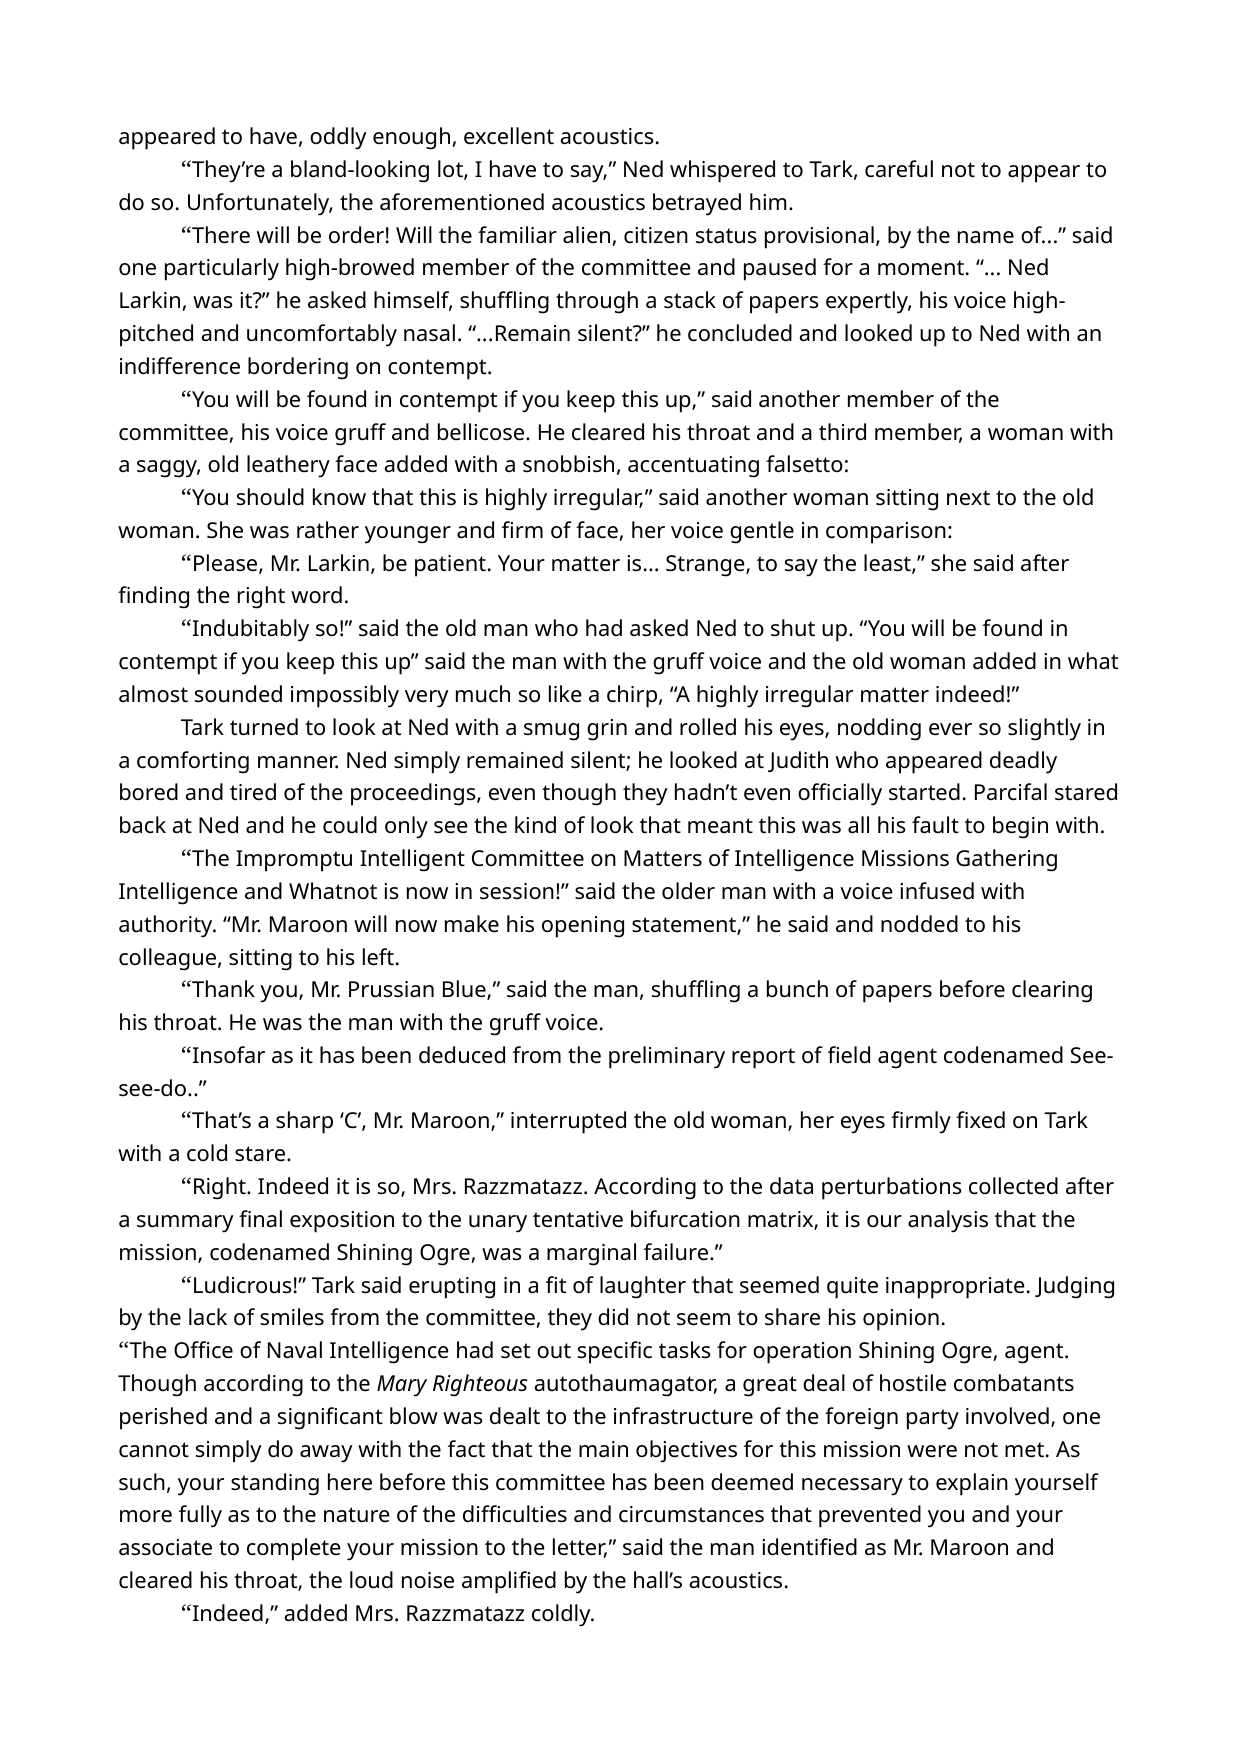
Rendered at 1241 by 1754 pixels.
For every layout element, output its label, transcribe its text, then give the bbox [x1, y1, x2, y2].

text appeared to have, oddly enough, excellent acoustics. [118, 118, 1122, 151]
text “The Impromptu Intelligent Committee on Matters of Intelligence Missions Gathering Intelligence and Whatnot is now in session!” said the older man with a voice infused with authority. “Mr. Maroon will now make his opening statement,” he said and nodded to his colleague, sitting to his left. [118, 840, 1122, 971]
text “They’re a bland-looking lot, I have to say,” Ned whispered to Tark, careful not to appear to do so. Unfortunately, the aforementioned acoustics betrayed him. [118, 151, 1122, 217]
text “You will be found in contempt if you keep this up,” said another member of the committee, his voice gruff and bellicose. He cleared his throat and a third member, a woman with a saggy, old leathery face added with a snobbish, accentuating falsetto: [118, 381, 1122, 479]
text “Thank you, Mr. Prussian Blue,” said the man, shuffling a bunch of papers before clearing his throat. He was the man with the gruff voice. [118, 971, 1122, 1037]
text “Right. Indeed it is so, Mrs. Razzmatazz. According to the data perturbations collected after a summary final exposition to the unary tentative bifurcation matrix, it is our analysis that the mission, codenamed Shining Ogre, was a marginal failure.” [118, 1168, 1122, 1267]
text “Please, Mr. Larkin, be patient. Your matter is... Strange, to say the least,” she said after finding the right word. [118, 545, 1122, 610]
text “There will be order! Will the familiar alien, citizen status provisional, by the name of...” said one particularly high-browed member of the committee and paused for a moment. “... Ned Larkin, was it?” he asked himself, shuffling through a stack of papers expertly, his voice high-pitched and uncomfortably nasal. “...Remain silent?” he concluded and looked up to Ned with an indifference bordering on contempt. [118, 217, 1122, 381]
text “The Office of Naval Intelligence had set out specific tasks for operation Shining Ogre, agent. Though according to the Mary Righteous autothaumagator, a great deal of hostile combatants perished and a significant blow was dealt to the infrastructure of the foreign party involved, one cannot simply do away with the fact that the main objectives for this mission were not met. As such, your standing here before this committee has been deemed necessary to explain yourself more fully as to the nature of the difficulties and circumstances that prevented you and your associate to complete your mission to the letter,” said the man identified as Mr. Maroon and cleared his throat, the loud noise amplified by the hall’s acoustics. [118, 1332, 1122, 1595]
text “Insofar as it has been deduced from the preliminary report of field agent codenamed See-see-do..” [118, 1037, 1122, 1102]
text Tark turned to look at Ned with a smug grin and rolled his eyes, nodding ever so slightly in a comforting manner. Ned simply remained silent; he looked at Judith who appeared deadly bored and tired of the proceedings, even though they hadn’t even officially started. Parcifal stared back at Ned and he could only see the kind of look that meant this was all his fault to begin with. [118, 709, 1122, 840]
text “Ludicrous!” Tark said erupting in a fit of laughter that seemed quite inappropriate. Judging by the lack of smiles from the committee, they did not seem to share his opinion. [118, 1267, 1122, 1332]
text “That’s a sharp ‘C’, Mr. Maroon,” interrupted the old woman, her eyes firmly fixed on Tark with a cold stare. [118, 1102, 1122, 1168]
text “Indeed,” added Mrs. Razzmatazz coldly. [118, 1595, 1122, 1627]
text “You should know that this is highly irregular,” said another woman sitting next to the old woman. She was rather younger and firm of face, her voice gentle in comparison: [118, 479, 1122, 545]
text “Indubitably so!” said the old man who had asked Ned to shut up. “You will be found in contempt if you keep this up” said the man with the gruff voice and the old woman added in what almost sounded impossibly very much so like a chirp, “A highly irregular matter indeed!” [118, 610, 1122, 709]
